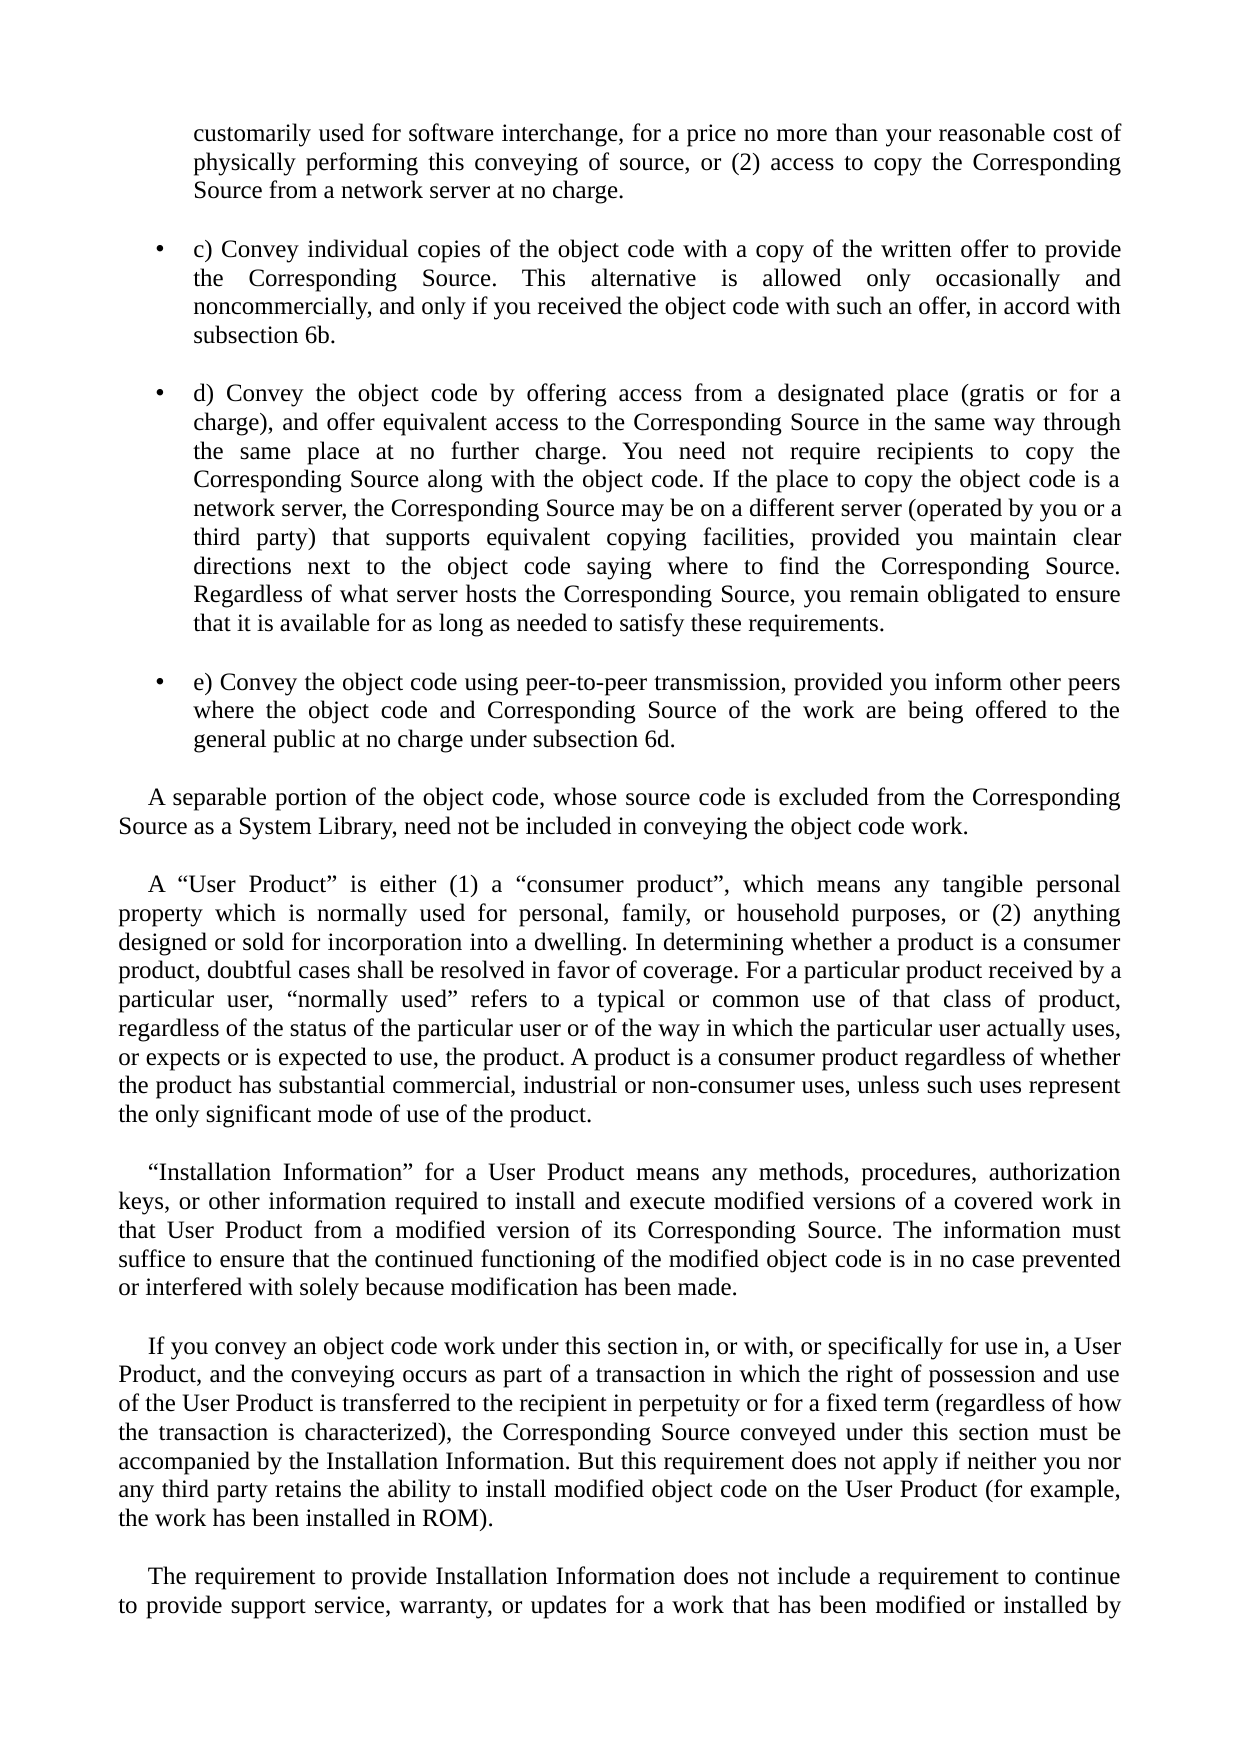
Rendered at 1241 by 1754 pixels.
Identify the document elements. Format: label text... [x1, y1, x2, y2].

text A “User Product” is either (1) a “consumer product”, which means any tangible personal property which is normally used for personal, family, or household purposes, or (2) anything designed or sold for incorporation into a dwelling. In determining whether a product is a consumer product, doubtful cases shall be resolved in favor of coverage. For a particular product received by a particular user, “normally used” refers to a typical or common use of that class of product, regardless of the status of the particular user or of the way in which the particular user actually uses, or expects or is expected to use, the product. A product is a consumer product regardless of whether the product has substantial commercial, industrial or non-consumer uses, unless such uses represent the only significant mode of use of the product. [118, 869, 1122, 1128]
list customarily used for software interchange, for a price no more than your reasonable cost of physically performing this conveying of source, or (2) access to copy the Corresponding Source from a network server at no charge. [156, 118, 1122, 204]
text The requirement to provide Installation Information does not include a requirement to continue to provide support service, warranty, or updates for a work that has been modified or installed by [118, 1561, 1122, 1619]
text A separable portion of the object code, whose source code is excluded from the Corresponding Source as a System Library, need not be included in conveying the object code work. [118, 782, 1122, 840]
text If you convey an object code work under this section in, or with, or specifically for use in, a User Product, and the conveying occurs as part of a transaction in which the right of possession and use of the User Product is transferred to the recipient in perpetuity or for a fixed term (regardless of how the transaction is characterized), the Corresponding Source conveyed under this section must be accompanied by the Installation Information. But this requirement does not apply if neither you nor any third party retains the ability to install modified object code on the User Product (for example, the work has been installed in ROM). [118, 1331, 1122, 1532]
list c) Convey individual copies of the object code with a copy of the written offer to provide the Corresponding Source. This alternative is allowed only occasionally and noncommercially, and only if you received the object code with such an offer, in accord with subsection 6b. [156, 234, 1122, 349]
list e) Convey the object code using peer-to-peer transmission, provided you inform other peers where the object code and Corresponding Source of the work are being offered to the general public at no charge under subsection 6d. [156, 667, 1122, 753]
list d) Convey the object code by offering access from a designated place (gratis or for a charge), and offer equivalent access to the Corresponding Source in the same way through the same place at no further charge. You need not require recipients to copy the Corresponding Source along with the object code. If the place to copy the object code is a network server, the Corresponding Source may be on a different server (operated by you or a third party) that supports equivalent copying facilities, provided you maintain clear directions next to the object code saying where to find the Corresponding Source. Regardless of what server hosts the Corresponding Source, you remain obligated to ensure that it is available for as long as needed to satisfy these requirements. [156, 378, 1122, 637]
text “Installation Information” for a User Product means any methods, procedures, authorization keys, or other information required to install and execute modified versions of a covered work in that User Product from a modified version of its Corresponding Source. The information must suffice to ensure that the continued functioning of the modified object code is in no case prevented or interfered with solely because modification has been made. [118, 1157, 1122, 1301]
